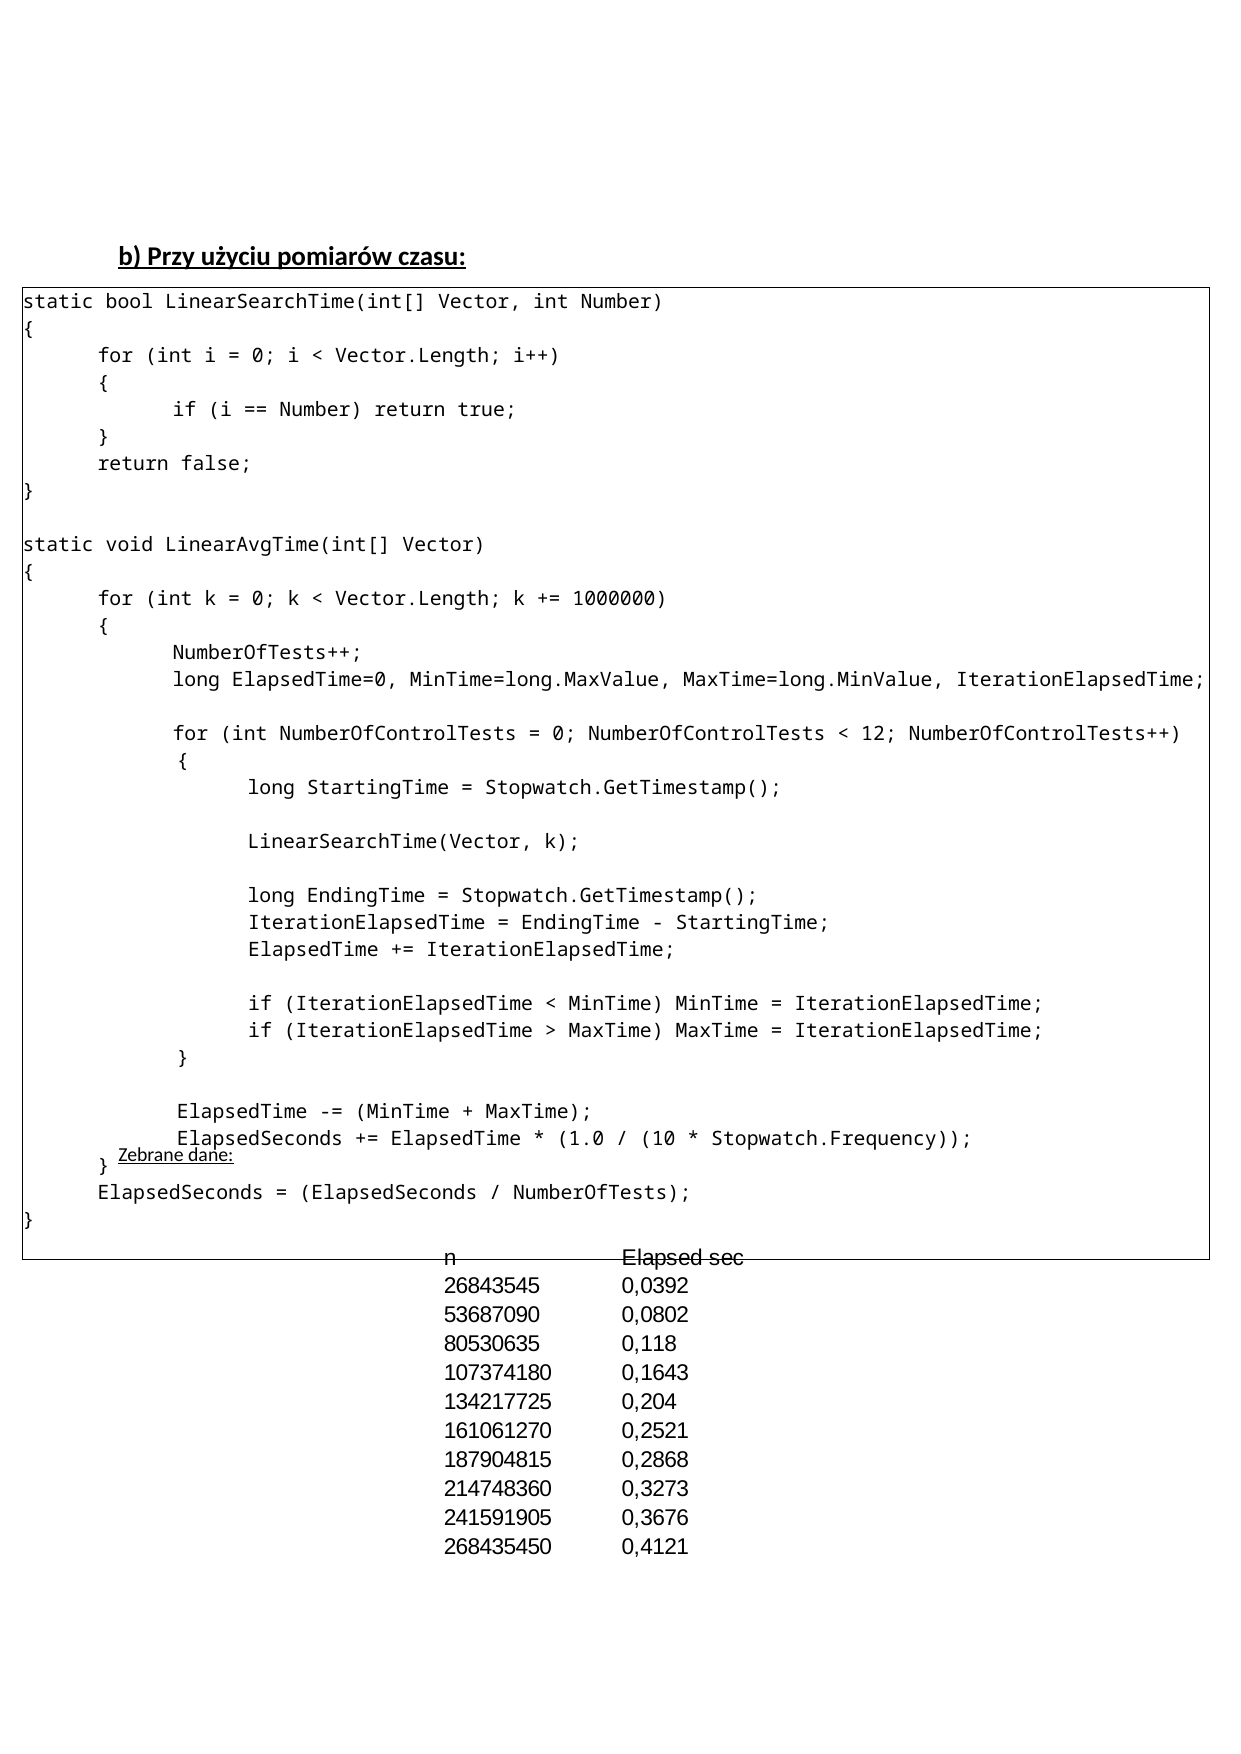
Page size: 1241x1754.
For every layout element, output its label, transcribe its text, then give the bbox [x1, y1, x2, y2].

text b) Przy użyciu pomiarów czasu: [118, 239, 1122, 272]
text Zebrane dane: [118, 1142, 1122, 1166]
